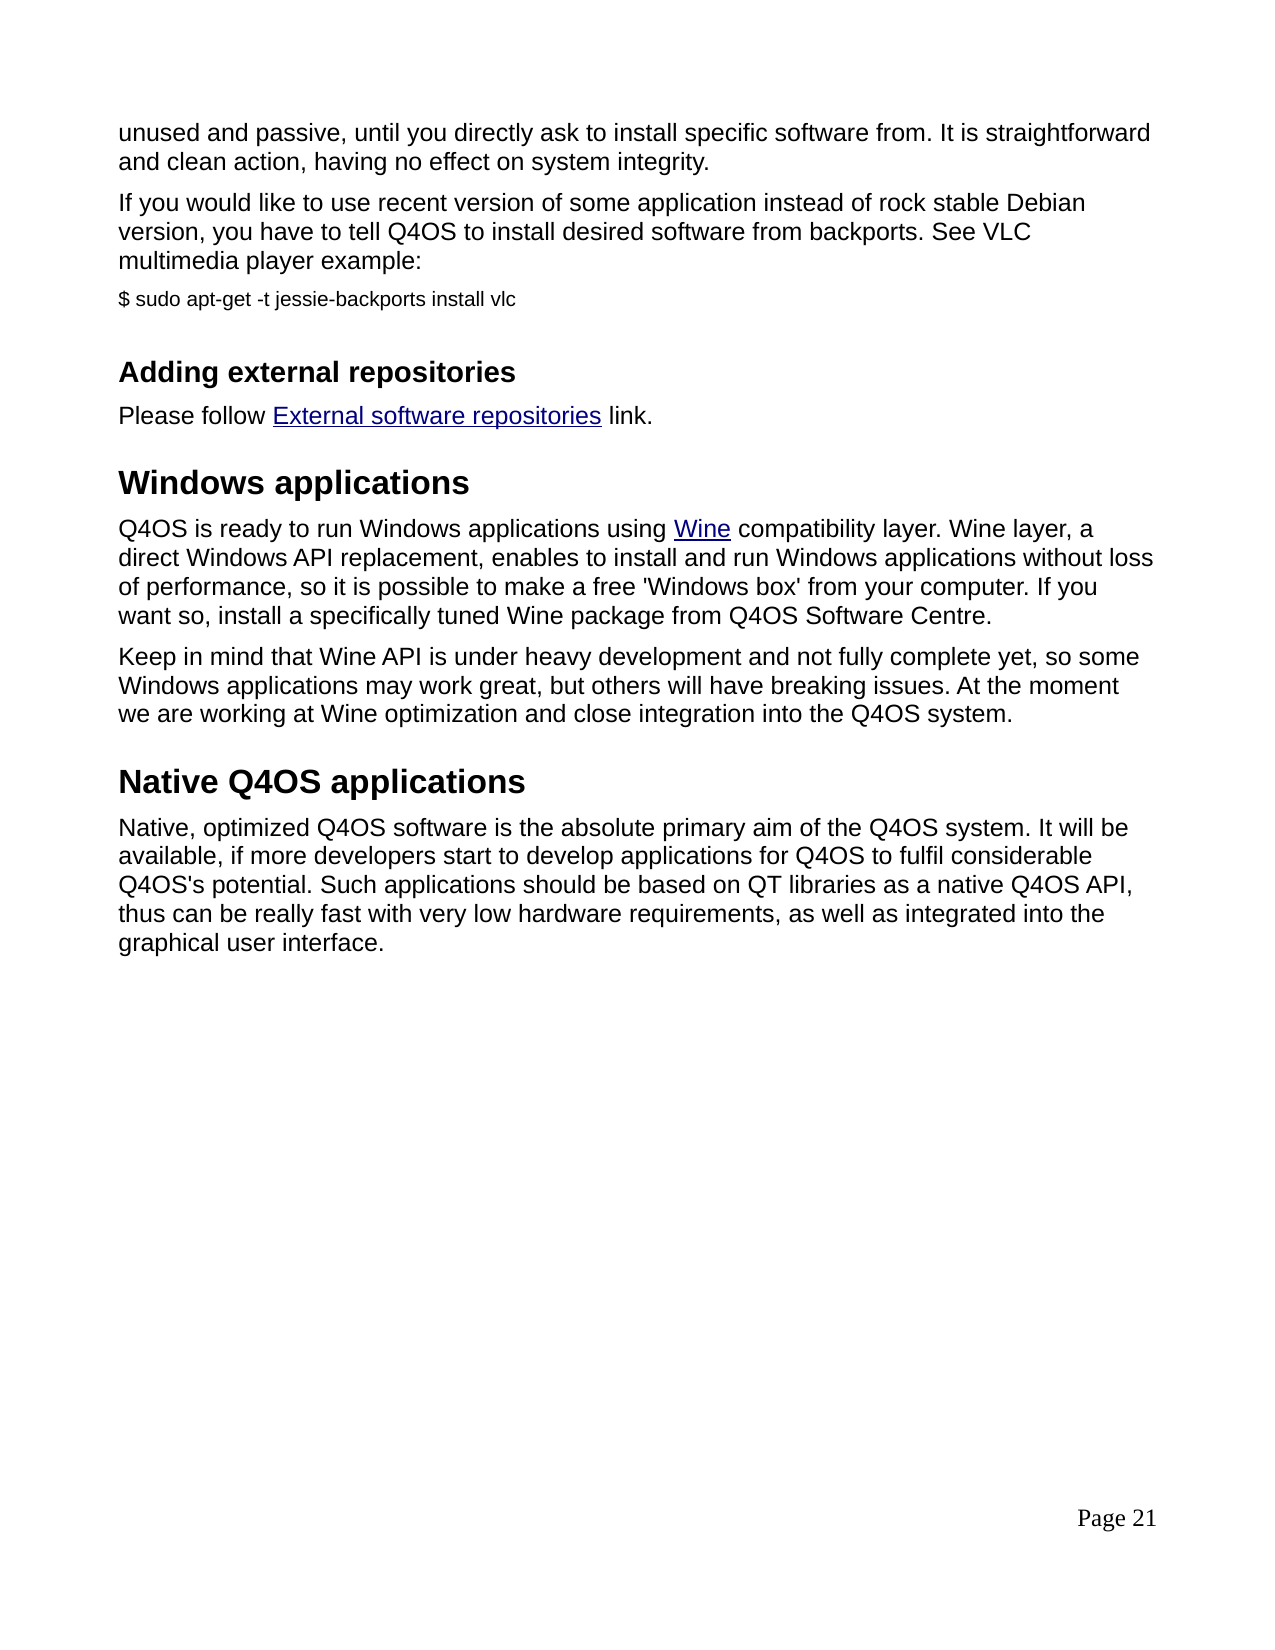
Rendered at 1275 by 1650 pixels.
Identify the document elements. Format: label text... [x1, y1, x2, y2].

subtitle Windows applications [118, 463, 1157, 502]
text unused and passive, until you directly ask to install specific software from. It is straightforward and clean action, having no effect on system integrity. [118, 118, 1157, 176]
subtitle Native Q4OS applications [118, 761, 1157, 800]
text Please follow External software repositories link. [118, 401, 1157, 430]
subtitle Adding external repositories [118, 355, 1157, 389]
text If you would like to use recent version of some application instead of rock stable Debian version, you have to tell Q4OS to install desired software from backports. See VLC multimedia player example: [118, 188, 1157, 274]
text Native, optimized Q4OS software is the absolute primary aim of the Q4OS system. It will be available, if more developers start to develop applications for Q4OS to fulfil considerable Q4OS's potential. Such applications should be based on QT libraries as a native Q4OS API, thus can be really fast with very low hardware requirements, as well as integrated into the graphical user interface. [118, 813, 1157, 956]
text Q4OS is ready to run Windows applications using Wine compatibility layer. Wine layer, a direct Windows API replacement, enables to install and run Windows applications without loss of performance, so it is possible to make a free 'Windows box' from your computer. If you want so, install a specifically tuned Wine package from Q4OS Software Centre. [118, 514, 1157, 629]
text $ sudo apt-get -t jessie-backports install vlc [118, 287, 1157, 311]
text Keep in mind that Wine API is under heavy development and not fully complete yet, so some Windows applications may work great, but others will have breaking issues. At the moment we are working at Wine optimization and close integration into the Q4OS system. [118, 642, 1157, 728]
